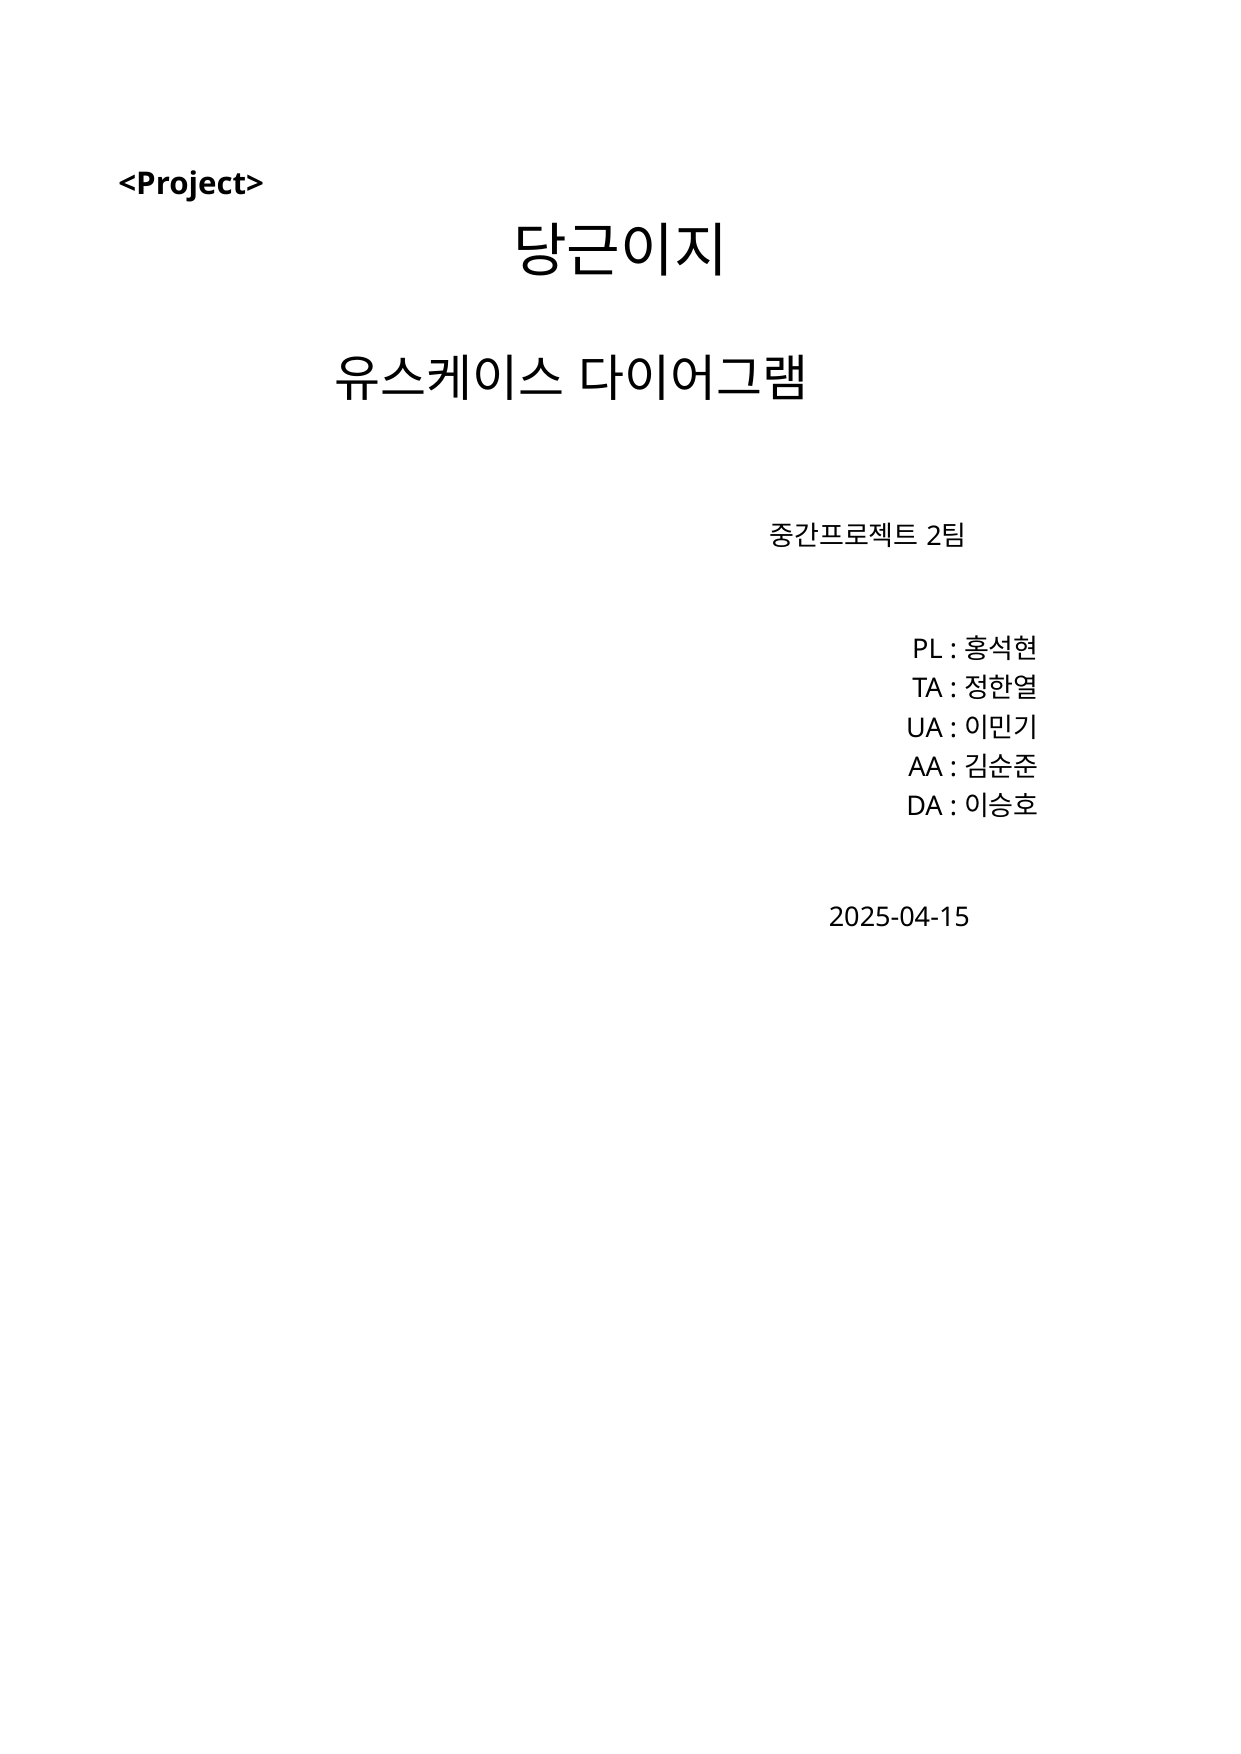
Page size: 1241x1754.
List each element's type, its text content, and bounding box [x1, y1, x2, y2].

text 당근이지 [118, 203, 1122, 288]
text PL : 홍석현 [118, 627, 1122, 666]
text DA : 이승호 [118, 784, 1122, 824]
text 2025-04-15 [118, 897, 1122, 934]
text TA : 정한열 [118, 666, 1122, 706]
text 중간프로젝트 2팀 [118, 514, 1122, 553]
text UA : 이민기 [118, 706, 1122, 745]
text 유스케이스 다이어그램 [118, 339, 1122, 412]
text AA : 김순준 [118, 745, 1122, 784]
text <Project> [118, 118, 1122, 203]
